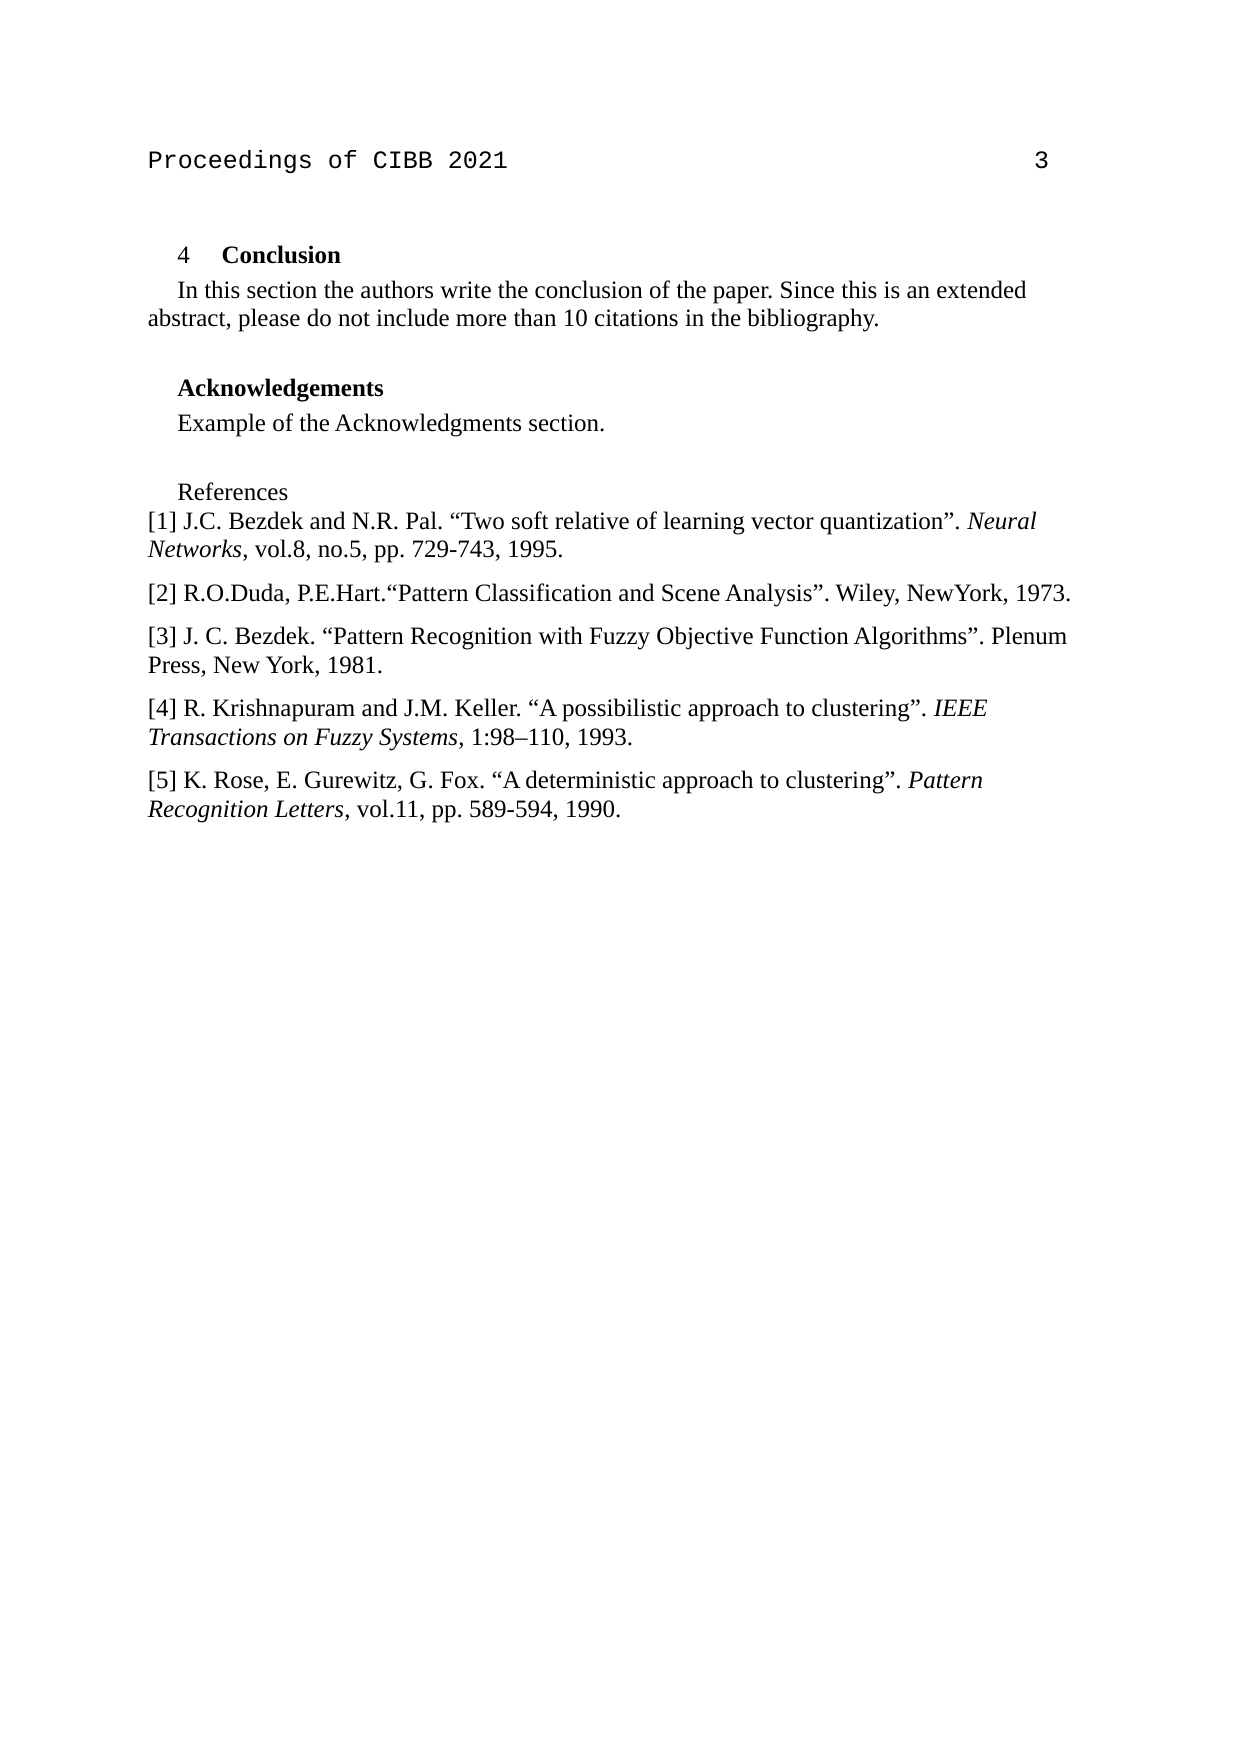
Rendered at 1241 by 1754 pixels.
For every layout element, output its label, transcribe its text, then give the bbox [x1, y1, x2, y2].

text In this section the authors write the conclusion of the paper. Since this is an extended abstract, please do not include more than 10 citations in the bibliography. [148, 275, 1093, 332]
text [2] R.O.Duda, P.E.Hart.“Pattern Classification and Scene Analysis”. Wiley, NewYork, 1973. [148, 578, 1093, 607]
text 4 Conclusion [148, 240, 1093, 269]
text [5] K. Rose, E. Gurewitz, G. Fox. “A deterministic approach to clustering”. Pattern Recognition Letters, vol.11, pp. 589-594, 1990. [148, 765, 1093, 823]
text Example of the Acknowledgments section. [148, 408, 1093, 436]
text [3] J. C. Bezdek. “Pattern Recognition with Fuzzy Objective Function Algorithms”. Plenum Press, New York, 1981. [148, 621, 1093, 679]
text [4] R. Krishnapuram and J.M. Keller. “A possibilistic approach to clustering”. IEEE Transactions on Fuzzy Systems, 1:98–110, 1993. [148, 693, 1093, 751]
text [1] J.C. Bezdek and N.R. Pal. “Two soft relative of learning vector quantization”. Neural Networks, vol.8, no.5, pp. 729-743, 1995. [148, 506, 1093, 563]
text References [148, 477, 1093, 506]
text Acknowledgements [148, 373, 1093, 402]
